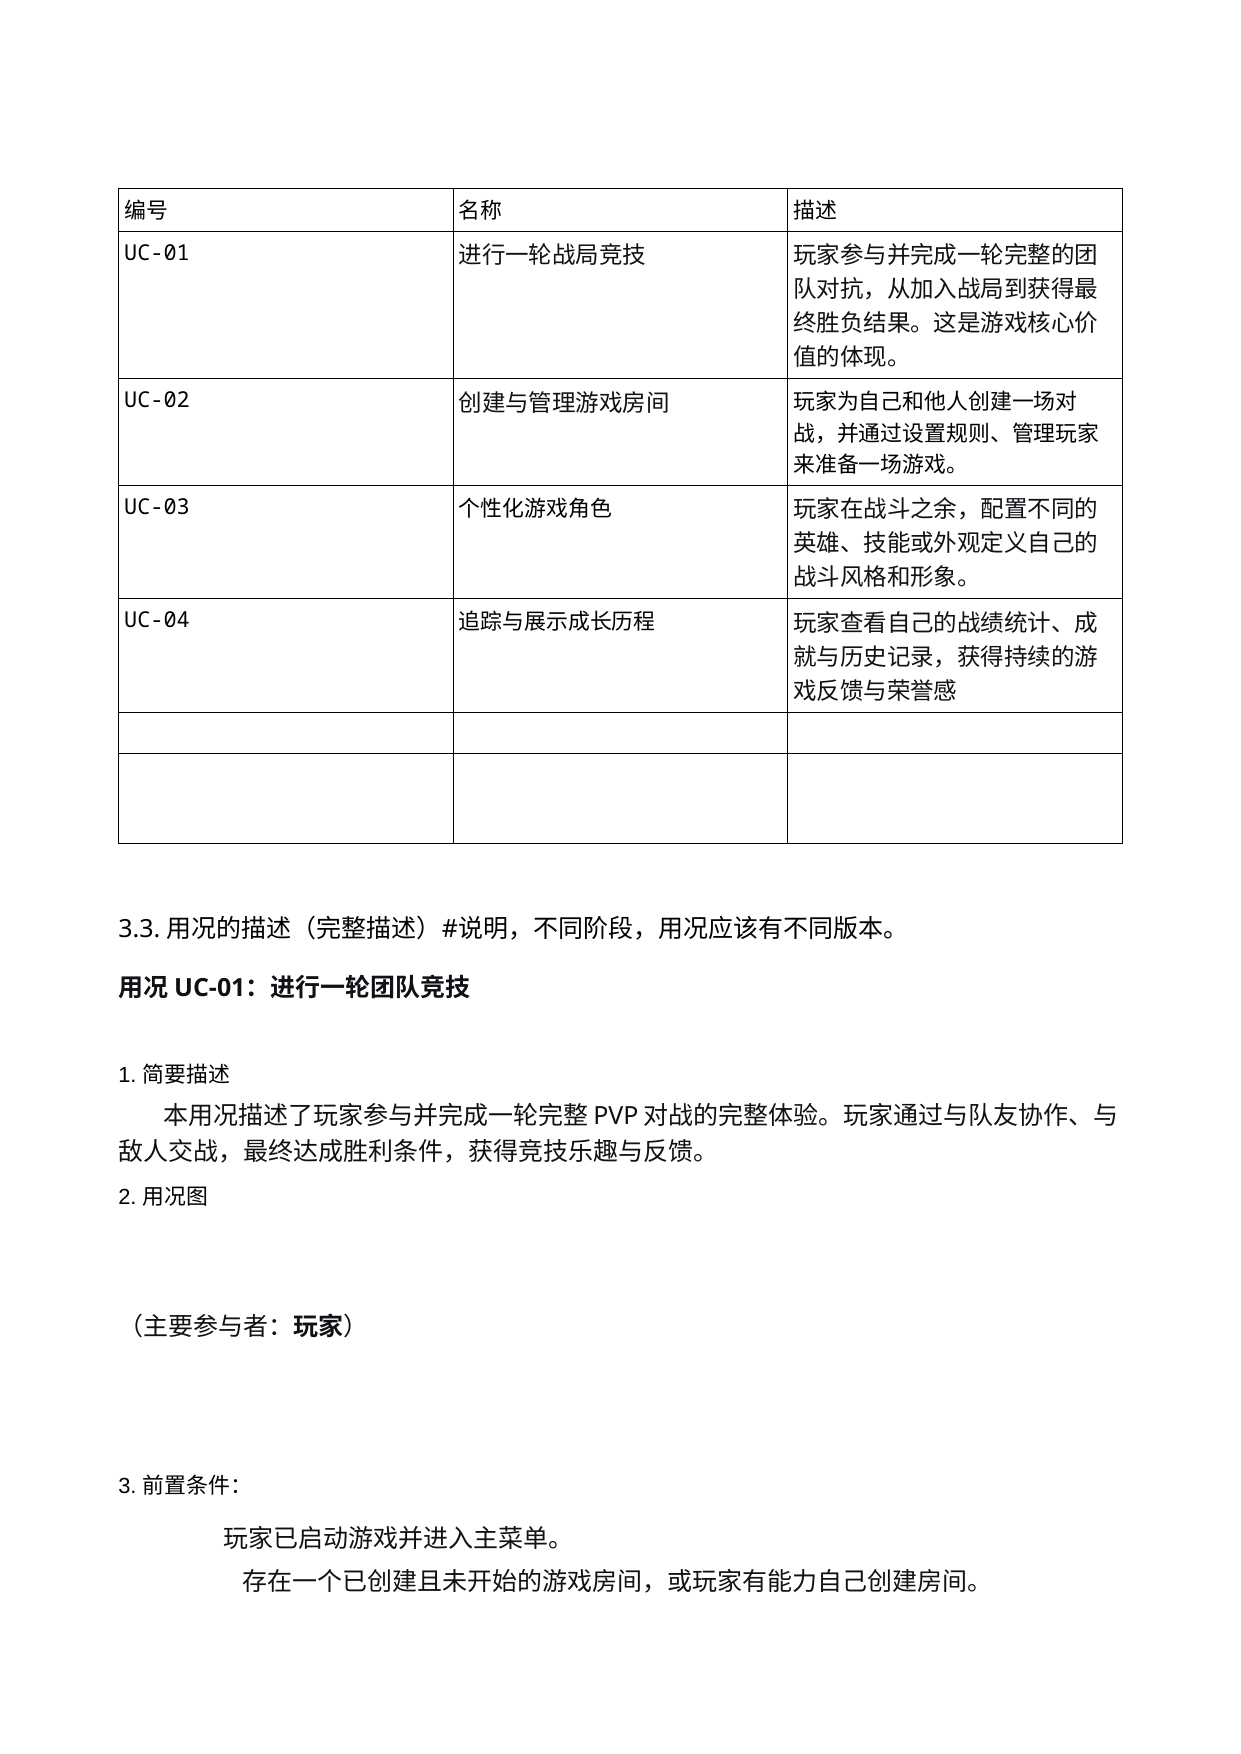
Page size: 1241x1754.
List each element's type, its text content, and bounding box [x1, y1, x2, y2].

table_cell [788, 713, 1122, 753]
table_cell 进行一轮战局竞技 [454, 232, 787, 378]
table_cell [454, 754, 787, 843]
table_cell 追踪与展示成长历程 [454, 599, 787, 712]
subtitle 用况图 [118, 1179, 1122, 1211]
table_cell [119, 713, 453, 753]
subtitle 前置条件： [118, 1468, 1122, 1500]
table_header 描述 [788, 189, 1122, 231]
subtitle 用况 UC-01：进行一轮团队竞技 [118, 968, 1122, 1004]
table_cell 创建与管理游戏房间 [454, 379, 787, 485]
table_cell UC-02 [119, 379, 453, 485]
table_header 名称 [454, 189, 787, 231]
table_cell [454, 713, 787, 753]
table_header 编号 [119, 189, 453, 231]
table_cell 玩家在战斗之余，配置不同的英雄、技能或外观定义自己的战斗风格和形象。 [788, 486, 1122, 598]
table_cell UC-01 [119, 232, 453, 378]
table_cell 个性化游戏角色 [454, 486, 787, 598]
table_cell UC-03 [119, 486, 453, 598]
table_cell [788, 754, 1122, 843]
subtitle 玩家已启动游戏并进入主菜单。 存在一个已创建且未开始的游戏房间，或玩家有能力自己创建房间。 [118, 1518, 1122, 1598]
text （主要参与者：玩家） [118, 1307, 1122, 1343]
subtitle 简要描述 [118, 1057, 1122, 1089]
table_cell 玩家查看自己的战绩统计、成就与历史记录，获得持续的游戏反馈与荣誉感 [788, 599, 1122, 712]
table_cell 玩家参与并完成一轮完整的团队对抗，从加入战局到获得最终胜负结果。这是游戏核心价值的体现。 [788, 232, 1122, 378]
subtitle 用况的描述（完整描述）#说明，不同阶段，用况应该有不同版本。 [118, 908, 1122, 944]
text 本用况描述了玩家参与并完成一轮完整PVP对战的完整体验。玩家通过与队友协作、与敌人交战，最终达成胜利条件，获得竞技乐趣与反馈。 [118, 1095, 1122, 1168]
table_cell 玩家为自己和他人创建一场对战，并通过设置规则、管理玩家来准备一场游戏。 [788, 379, 1122, 485]
table_cell [119, 754, 453, 843]
table_cell UC-04 [119, 599, 453, 712]
